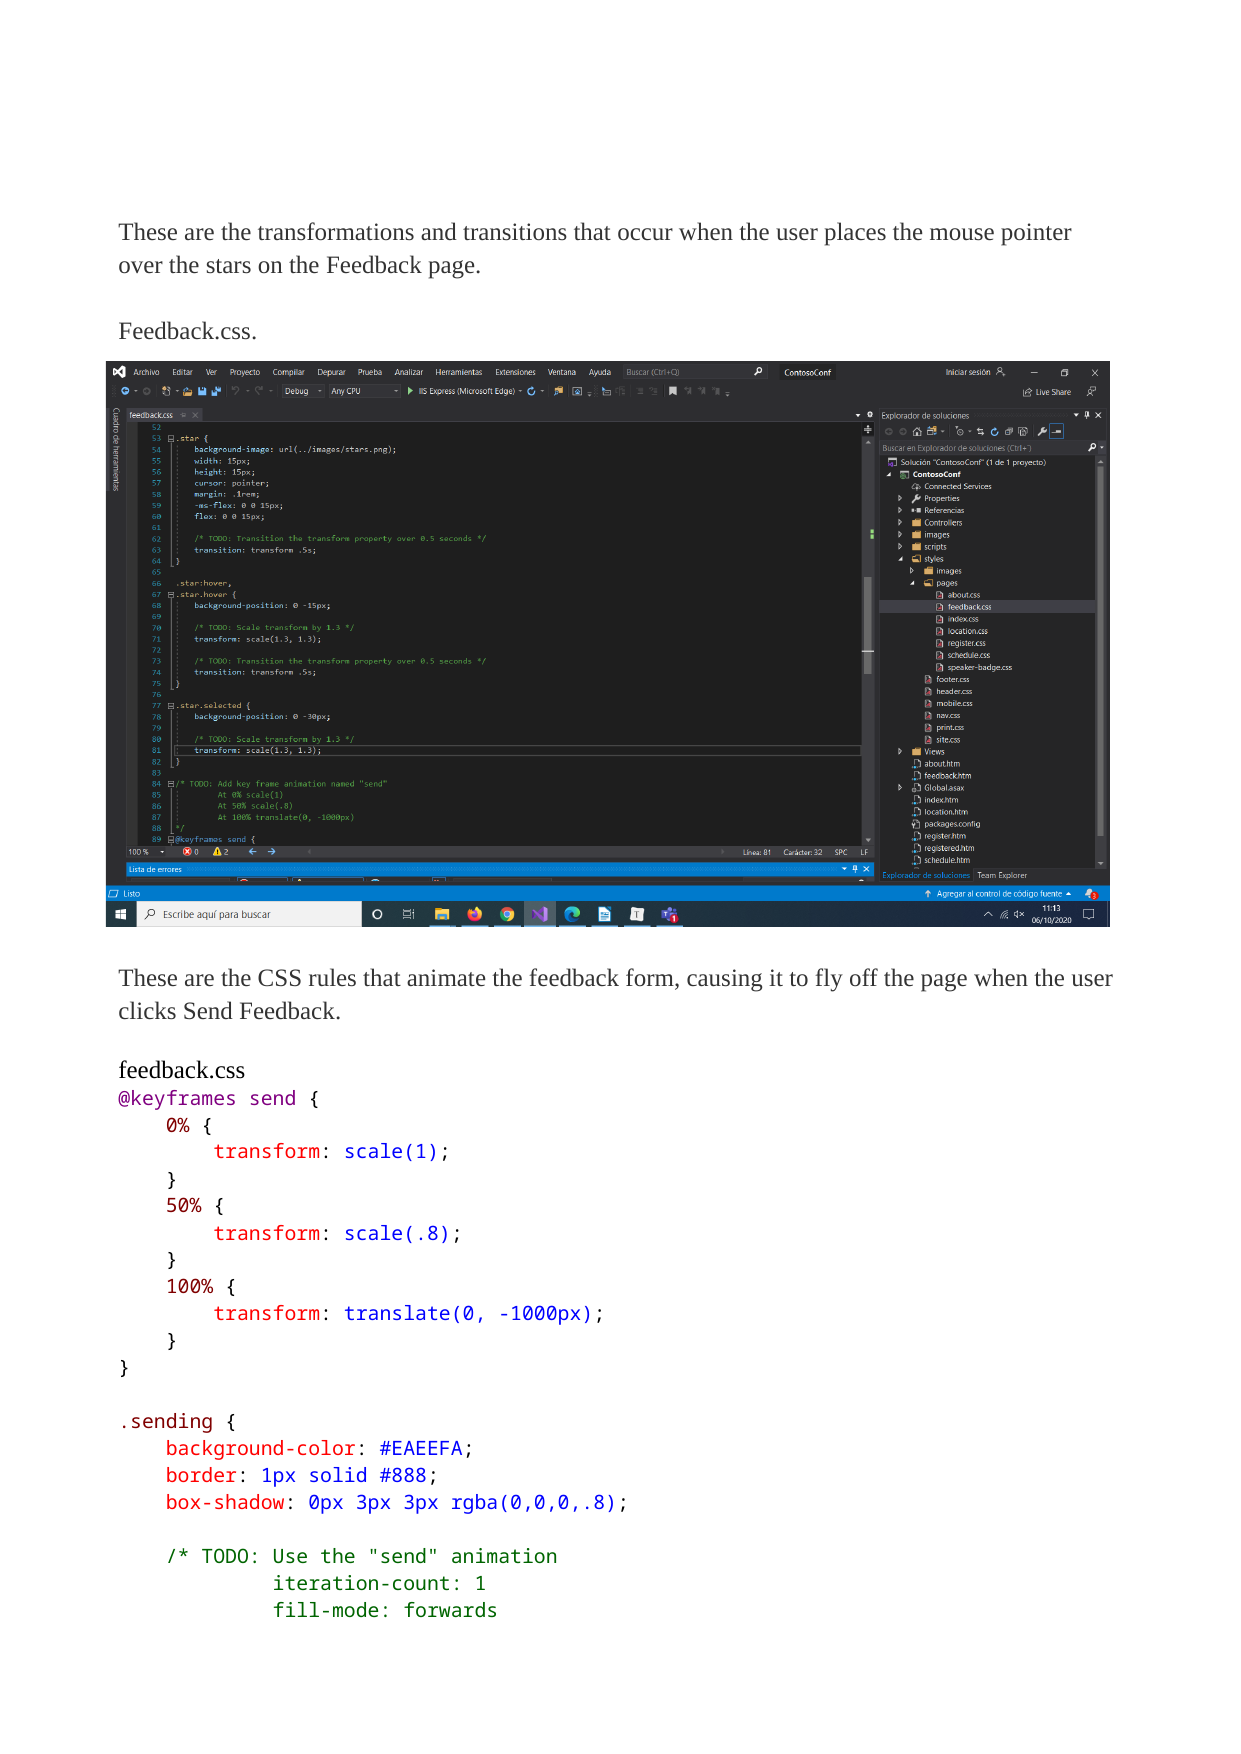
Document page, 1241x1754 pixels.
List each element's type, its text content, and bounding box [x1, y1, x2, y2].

text background-color: #EAEEFA; [118, 1434, 1122, 1462]
text 100% { [118, 1273, 1122, 1300]
text /* TODO: Use the "send" animation [118, 1542, 1122, 1569]
text 0% { [118, 1111, 1122, 1138]
list Feedback.css. [118, 316, 1122, 345]
text feedback.css [118, 1055, 1122, 1084]
text iteration-count: 1 [118, 1569, 1122, 1596]
text @keyframes send { [118, 1084, 1122, 1111]
text .sending { [118, 1408, 1122, 1434]
text transform: scale(.8); [118, 1219, 1122, 1246]
text 50% { [118, 1192, 1122, 1219]
text } [118, 1327, 1122, 1354]
text } [118, 1165, 1122, 1192]
text These are the CSS rules that animate the feedback form, causing it to fly off the page when the user clicks Send Feedback. [118, 963, 1122, 1026]
picture [105, 361, 1110, 927]
text transform: translate(0, -1000px); [118, 1300, 1122, 1327]
text } [118, 1354, 1122, 1381]
text fill-mode: forwards [118, 1596, 1122, 1623]
text transform: scale(1); [118, 1138, 1122, 1165]
text } [118, 1246, 1122, 1273]
text These are the transformations and transitions that occur when the user places the mouse pointer over the stars on the Feedback page. [118, 217, 1122, 279]
text box-shadow: 0px 3px 3px rgba(0,0,0,.8); [118, 1488, 1122, 1516]
text border: 1px solid #888; [118, 1462, 1122, 1488]
